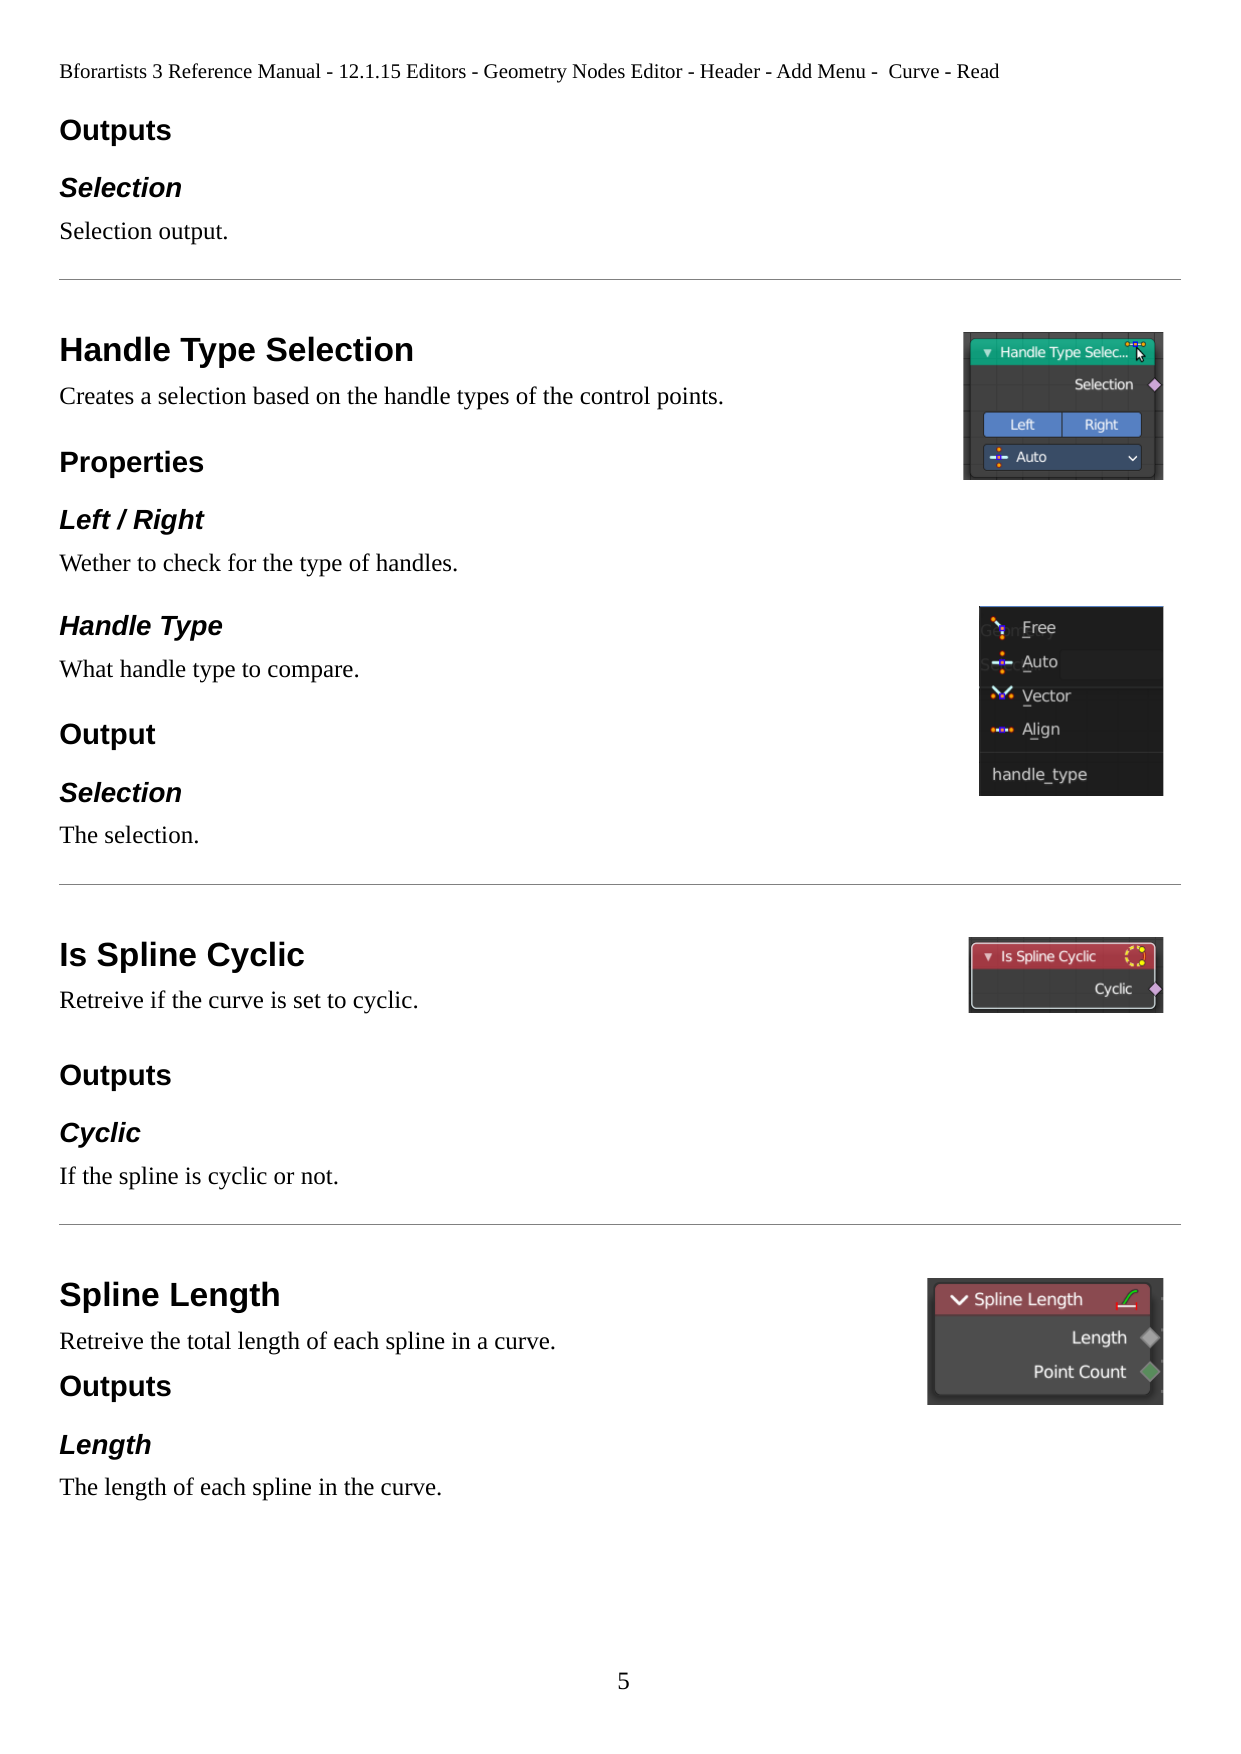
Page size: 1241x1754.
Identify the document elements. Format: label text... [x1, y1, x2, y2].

picture [979, 606, 1164, 796]
subtitle Length [59, 1428, 1181, 1460]
picture [968, 937, 1164, 1013]
subtitle Outputs [59, 1369, 927, 1403]
subtitle Selection [59, 776, 1181, 808]
subtitle Output [59, 717, 979, 751]
text Creates a selection based on the handle types of the control points. [59, 381, 963, 410]
text Retreive the total length of each spline in a curve. [59, 1326, 927, 1355]
text The selection. [59, 820, 1181, 849]
subtitle Handle Type Selection [59, 330, 1181, 368]
subtitle Left / Right [59, 503, 1181, 535]
subtitle Properties [59, 444, 963, 478]
text What handle type to compare. [59, 654, 979, 682]
text The length of each spline in the curve. [59, 1472, 1181, 1501]
subtitle Outputs [59, 1058, 1181, 1091]
text Selection output. [59, 216, 1181, 244]
subtitle Handle Type [59, 609, 979, 641]
subtitle [1164, 444, 1181, 478]
subtitle Outputs [59, 113, 1181, 146]
text Wether to check for the type of handles. [59, 548, 1181, 576]
subtitle Is Spline Cyclic [59, 934, 1181, 973]
picture [963, 332, 1164, 480]
subtitle [1164, 1369, 1181, 1403]
subtitle [1164, 717, 1181, 751]
text If the spline is cyclic or not. [59, 1161, 1181, 1189]
subtitle Selection [59, 171, 1181, 203]
text Retreive if the curve is set to cyclic. [59, 986, 1181, 1014]
subtitle [1164, 609, 1181, 641]
subtitle Spline Length [59, 1275, 1181, 1313]
picture [927, 1278, 1164, 1405]
subtitle Cyclic [59, 1116, 1181, 1148]
